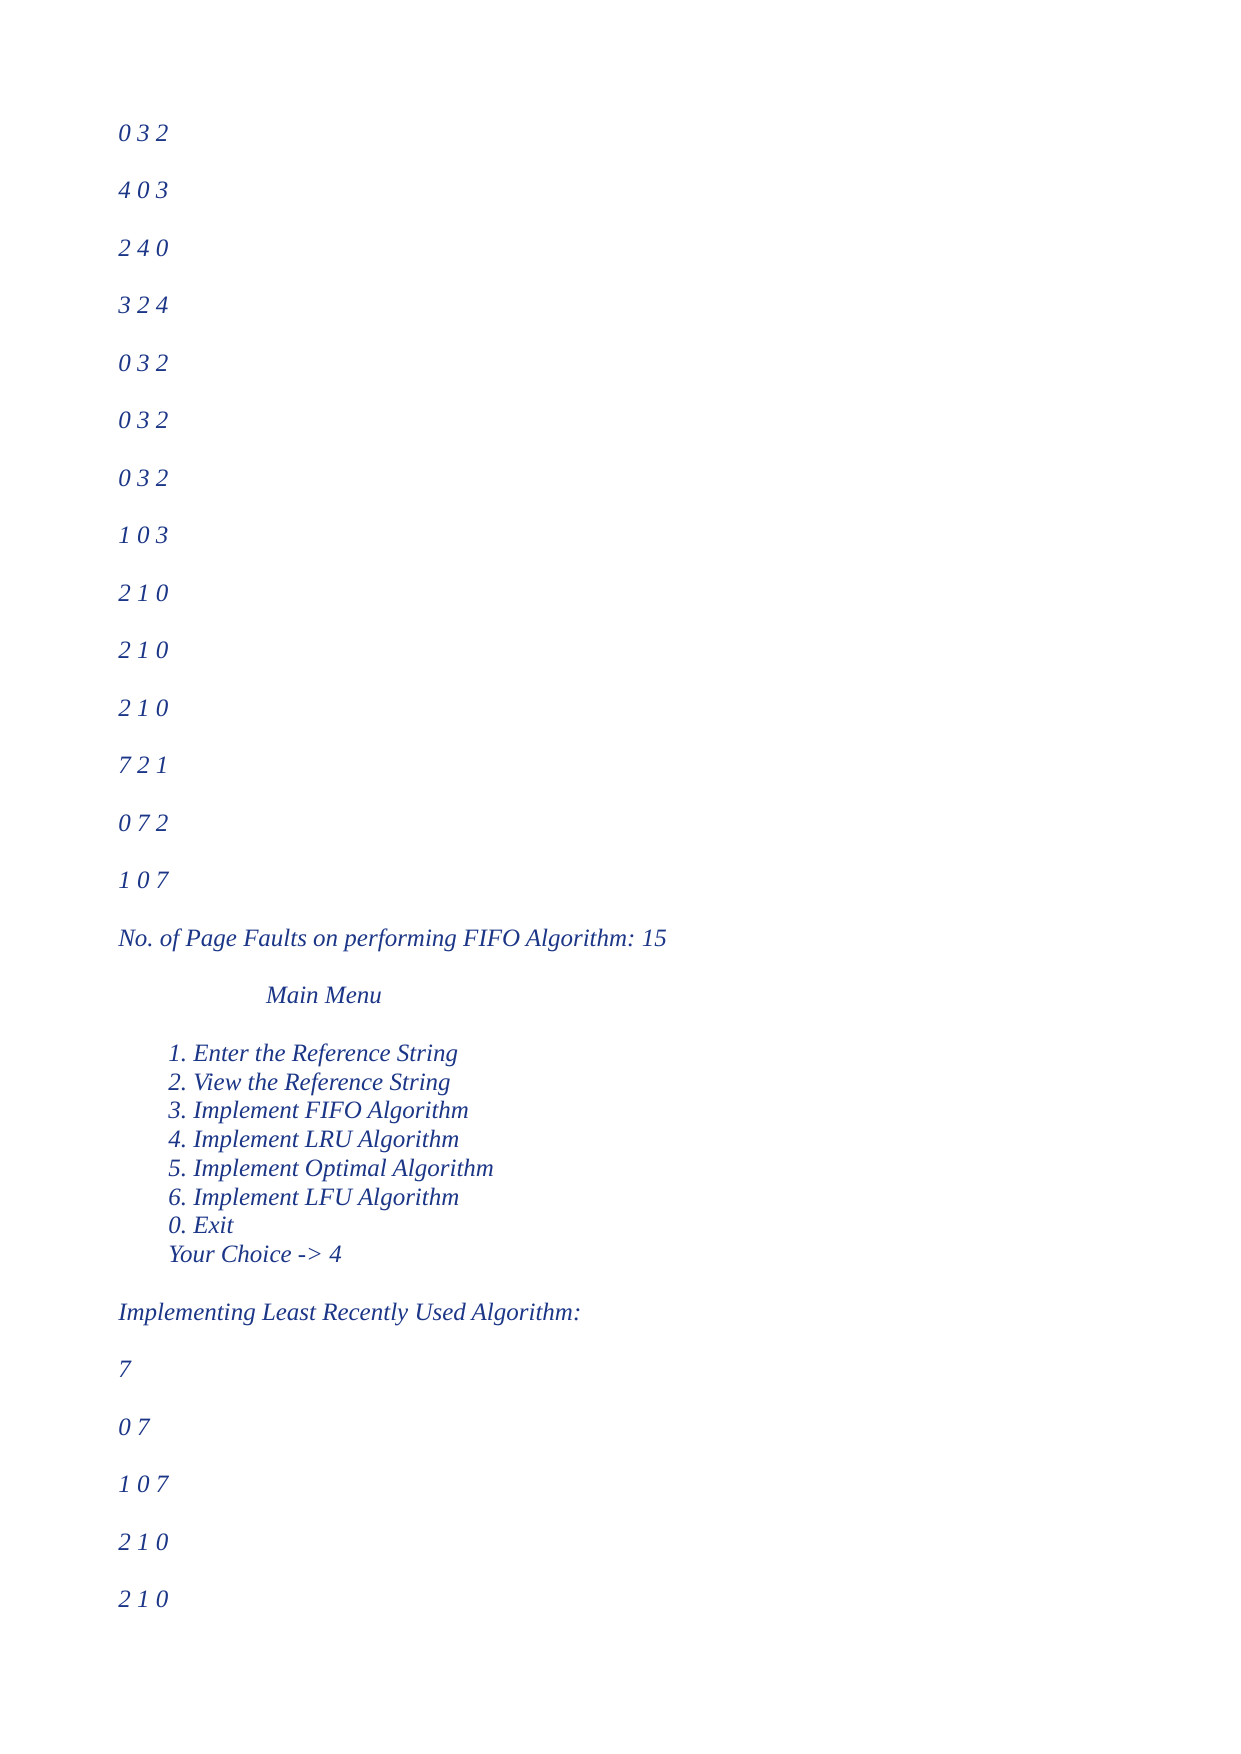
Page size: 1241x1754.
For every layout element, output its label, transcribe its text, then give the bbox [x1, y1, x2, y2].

text 4. Implement LRU Algorithm [118, 1124, 1122, 1153]
text 7 2 1 [118, 751, 1122, 779]
text No. of Page Faults on performing FIFO Algorithm: 15 [118, 923, 1122, 952]
text 2 1 0 [118, 636, 1122, 664]
text 0 3 2 [118, 406, 1122, 434]
text 1 0 7 [118, 866, 1122, 894]
text 0. Exit [118, 1211, 1122, 1239]
text 2 1 0 [118, 693, 1122, 722]
text 2 1 0 [118, 1584, 1122, 1613]
text 2 4 0 [118, 233, 1122, 262]
text 1 0 7 [118, 1469, 1122, 1498]
text 2. View the Reference String [118, 1067, 1122, 1096]
text Your Choice -> 4 [118, 1239, 1122, 1268]
text 3. Implement FIFO Algorithm [118, 1096, 1122, 1124]
text 7 [118, 1354, 1122, 1383]
text 0 7 [118, 1412, 1122, 1441]
text 0 3 2 [118, 118, 1122, 147]
text 5. Implement Optimal Algorithm [118, 1153, 1122, 1182]
text 1. Enter the Reference String [118, 1038, 1122, 1067]
text 0 7 2 [118, 808, 1122, 837]
text 0 3 2 [118, 463, 1122, 492]
text 0 3 2 [118, 348, 1122, 377]
text 6. Implement LFU Algorithm [118, 1182, 1122, 1211]
text 1 0 3 [118, 521, 1122, 549]
text 3 2 4 [118, 291, 1122, 319]
text Main Menu [118, 981, 1122, 1009]
text Implementing Least Recently Used Algorithm: [118, 1297, 1122, 1326]
text 2 1 0 [118, 578, 1122, 607]
text 2 1 0 [118, 1527, 1122, 1556]
text 4 0 3 [118, 176, 1122, 204]
